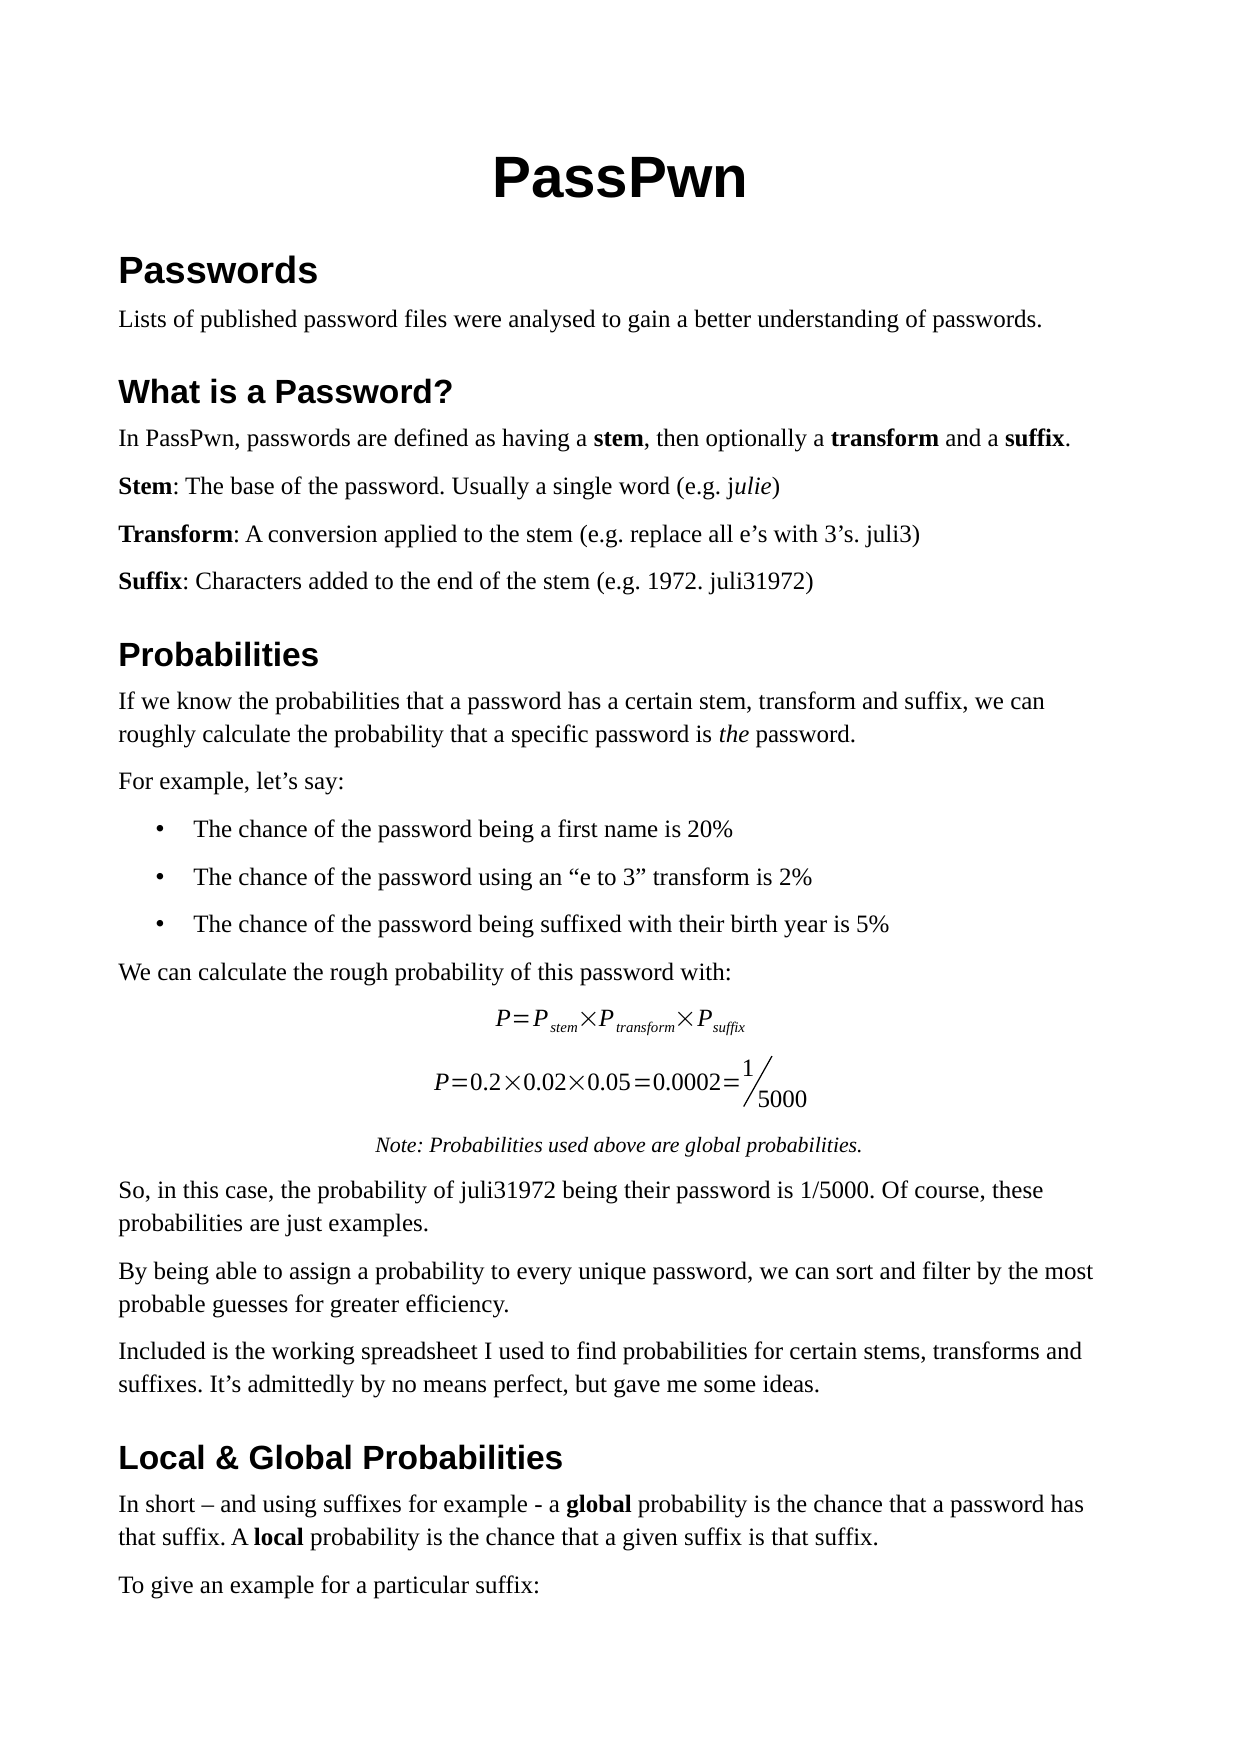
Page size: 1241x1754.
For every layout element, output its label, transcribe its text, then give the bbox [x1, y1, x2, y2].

text We can calculate the rough probability of this password with: [118, 957, 1122, 986]
text Stem: The base of the password. Usually a single word (e.g. julie) [118, 471, 1122, 500]
list The chance of the password being suffixed with their birth year is 5% [156, 909, 1122, 938]
text For example, let’s say: [118, 766, 1122, 795]
list The chance of the password being a first name is 20% [156, 814, 1122, 843]
title PassPwn [118, 143, 1122, 210]
text Included is the working spreadsheet I used to find probabilities for certain stems, transforms and suffixes. It’s admittedly by no means perfect, but gave me some ideas. [118, 1336, 1122, 1398]
text To give an example for a particular suffix: [118, 1570, 1122, 1598]
text Lists of published password files were analysed to gain a better understanding of passwords. [118, 304, 1122, 333]
subtitle Local & Global Probabilities [118, 1438, 1122, 1477]
text Suffix: Characters added to the end of the stem (e.g. 1972. juli31972) [118, 566, 1122, 595]
text Note: Probabilities used above are global probabilities. [118, 1132, 1122, 1157]
text In PassPwn, passwords are defined as having a stem, then optionally a transform and a suffix. [118, 423, 1122, 452]
text By being able to assign a probability to every unique password, we can sort and filter by the most probable guesses for greater efficiency. [118, 1256, 1122, 1318]
text Transform: A conversion applied to the stem (e.g. replace all e’s with 3’s. juli3) [118, 519, 1122, 547]
subtitle What is a Password? [118, 372, 1122, 411]
text If we know the probabilities that a password has a certain stem, transform and suffix, we can roughly calculate the probability that a specific password is the password. [118, 686, 1122, 748]
subtitle Probabilities [118, 635, 1122, 673]
list The chance of the password using an “e to 3” transform is 2% [156, 862, 1122, 890]
subtitle Passwords [118, 248, 1122, 291]
text In short – and using suffixes for example - a global probability is the chance that a password has that suffix. A local probability is the chance that a given suffix is that suffix. [118, 1489, 1122, 1551]
text So, in this case, the probability of juli31972 being their password is 1/5000. Of course, these probabilities are just examples. [118, 1175, 1122, 1237]
